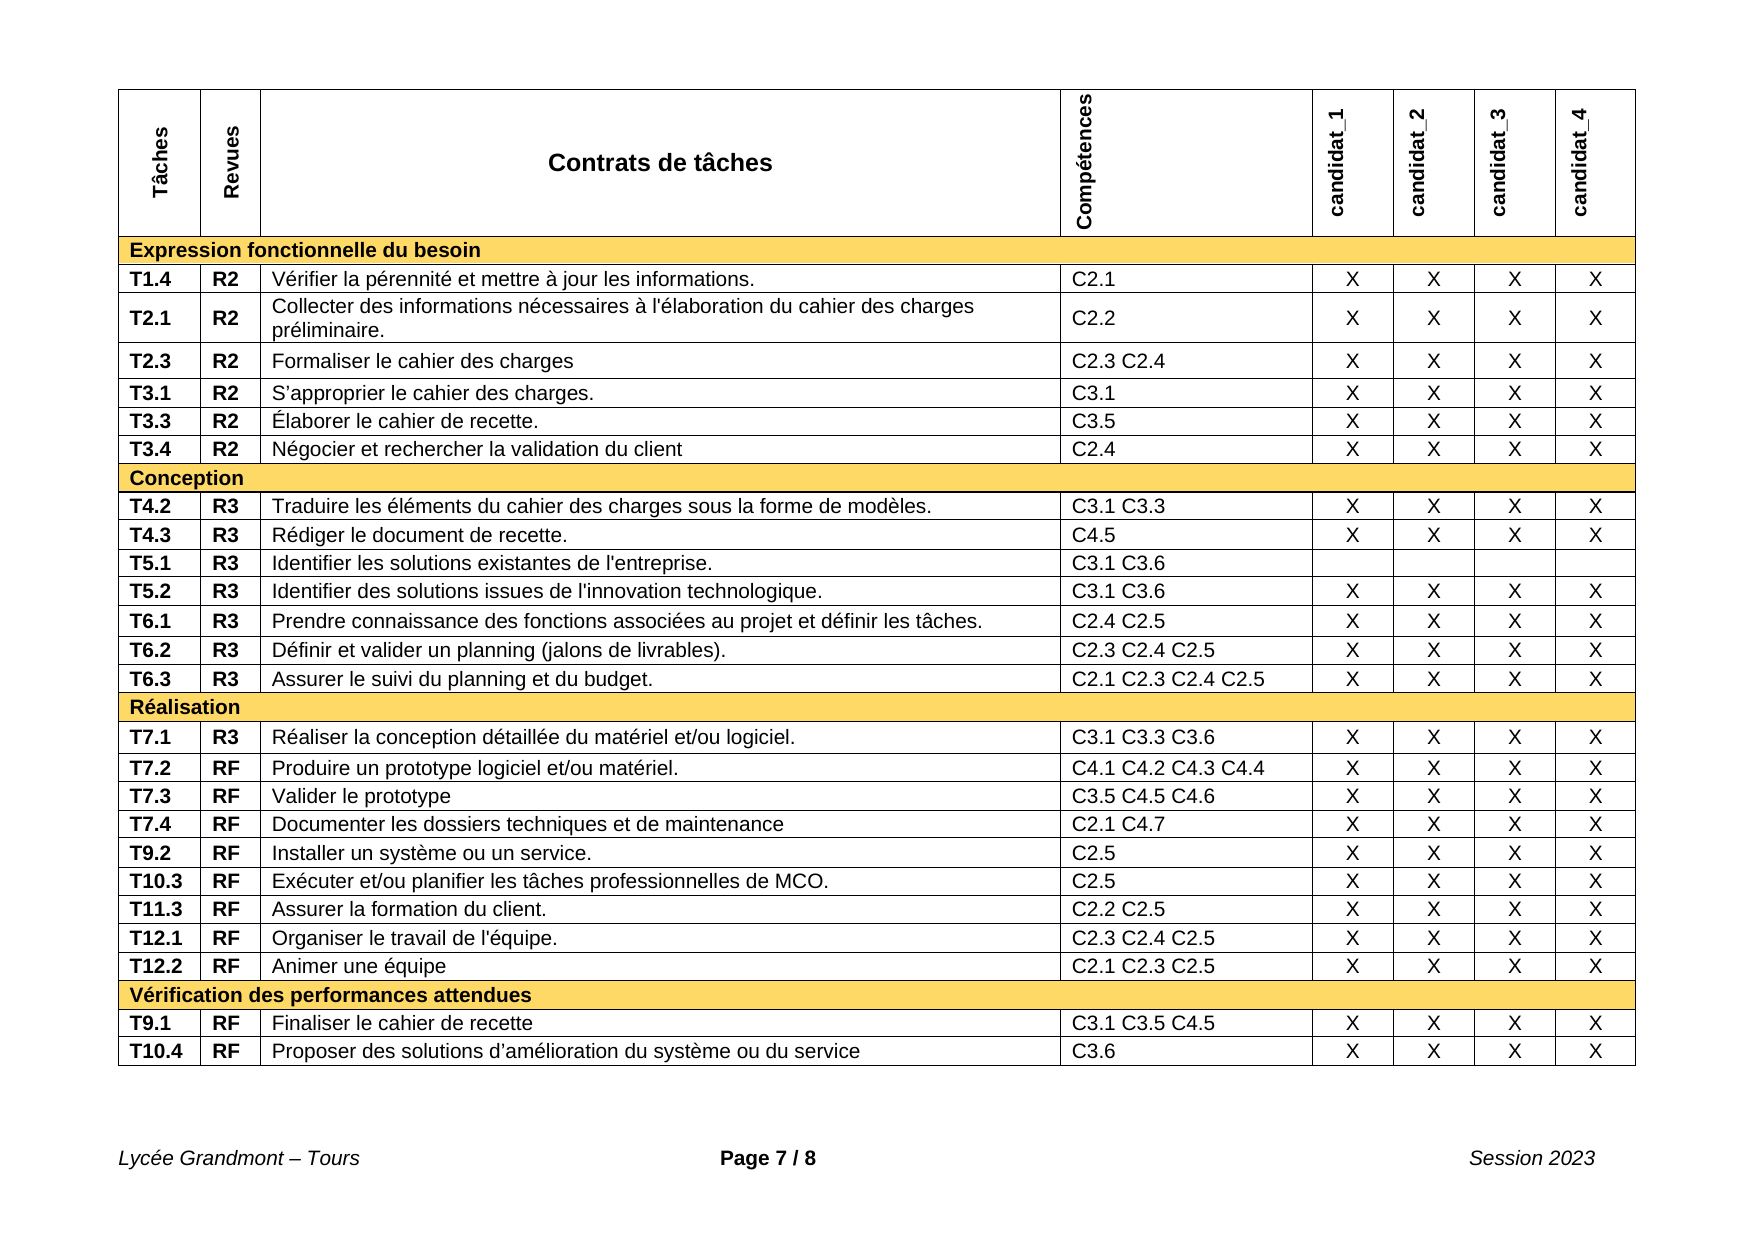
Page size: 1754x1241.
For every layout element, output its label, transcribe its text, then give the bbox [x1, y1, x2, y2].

table_cell X [1394, 1010, 1474, 1036]
table_cell X [1313, 577, 1393, 605]
table_cell X [1394, 665, 1474, 692]
table_cell T2.3 [119, 343, 200, 378]
table_cell X [1556, 606, 1635, 636]
table_cell C3.5 [1061, 408, 1312, 434]
table_cell Réaliser la conception détaillée du matériel et/ou logiciel. [261, 722, 1060, 753]
table_cell C3.1 C3.3 [1061, 493, 1312, 519]
table_cell T4.3 [119, 520, 200, 549]
table_cell X [1475, 953, 1555, 980]
table_cell Expression fonctionnelle du besoin [119, 237, 1635, 263]
table_cell X [1394, 577, 1474, 605]
table_cell X [1556, 754, 1635, 781]
table_cell [1556, 550, 1635, 576]
table_cell C3.5 C4.5 C4.6 [1061, 782, 1312, 809]
table_cell X [1475, 408, 1555, 434]
table_cell R3 [201, 722, 260, 753]
table_cell T7.1 [119, 722, 200, 753]
table_cell Rédiger le document de recette. [261, 520, 1060, 549]
table_cell Finaliser le cahier de recette [261, 1010, 1060, 1036]
table_cell X [1475, 1010, 1555, 1036]
table_cell T4.2 [119, 493, 200, 519]
table_cell Vérification des performances attendues [119, 981, 1635, 1009]
table_cell X [1394, 896, 1474, 922]
table_cell X [1313, 436, 1393, 463]
table_cell X [1475, 493, 1555, 519]
table_cell Organiser le travail de l'équipe. [261, 924, 1060, 952]
table_cell X [1556, 924, 1635, 952]
table_cell Réalisation [119, 693, 1635, 721]
table_cell X [1556, 379, 1635, 407]
table_cell X [1475, 577, 1555, 605]
table_cell Négocier et rechercher la validation du client [261, 436, 1060, 463]
table_cell X [1475, 722, 1555, 753]
table_cell C4.5 [1061, 520, 1312, 549]
table_cell X [1313, 782, 1393, 809]
table_cell X [1394, 436, 1474, 463]
table_cell X [1556, 838, 1635, 867]
table_cell C2.2 [1061, 293, 1312, 342]
table_cell R3 [201, 493, 260, 519]
table_cell X [1313, 493, 1393, 519]
table_cell Produire un prototype logiciel et/ou matériel. [261, 754, 1060, 781]
table_cell T3.3 [119, 408, 200, 434]
table_cell [1475, 550, 1555, 576]
table_cell X [1475, 838, 1555, 867]
table_cell T1.4 [119, 265, 200, 292]
table_cell X [1556, 782, 1635, 809]
table_cell X [1556, 293, 1635, 342]
table_cell X [1394, 408, 1474, 434]
table_cell Installer un système ou un service. [261, 838, 1060, 867]
table_cell T10.4 [119, 1037, 200, 1065]
table_cell Traduire les éléments du cahier des charges sous la forme de modèles. [261, 493, 1060, 519]
table_cell X [1394, 722, 1474, 753]
table_cell X [1556, 577, 1635, 605]
table_cell X [1556, 953, 1635, 980]
table_cell C2.3 C2.4 C2.5 [1061, 637, 1312, 664]
table_cell X [1394, 265, 1474, 292]
table_cell X [1475, 637, 1555, 664]
table_cell X [1556, 520, 1635, 549]
table_cell C2.1 C4.7 [1061, 811, 1312, 837]
table_cell C3.1 [1061, 379, 1312, 407]
table_cell Exécuter et/ou planifier les tâches professionnelles de MCO. [261, 868, 1060, 895]
table_cell R3 [201, 637, 260, 664]
table_cell T12.1 [119, 924, 200, 952]
table_cell Définir et valider un planning (jalons de livrables). [261, 637, 1060, 664]
table_cell C2.4 C2.5 [1061, 606, 1312, 636]
table_cell RF [201, 838, 260, 867]
table_cell X [1394, 924, 1474, 952]
table_cell Assurer la formation du client. [261, 896, 1060, 922]
table_cell X [1313, 953, 1393, 980]
table_cell R2 [201, 436, 260, 463]
table_cell X [1313, 896, 1393, 922]
table_cell T7.3 [119, 782, 200, 809]
table_cell Valider le prototype [261, 782, 1060, 809]
table_cell X [1313, 293, 1393, 342]
table_cell RF [201, 1010, 260, 1036]
table_cell X [1556, 811, 1635, 837]
table_cell X [1475, 265, 1555, 292]
table_cell Conception [119, 464, 1635, 491]
table_cell X [1313, 665, 1393, 692]
table_cell T9.2 [119, 838, 200, 867]
table_cell X [1556, 637, 1635, 664]
table_cell R3 [201, 550, 260, 576]
table_cell C2.4 [1061, 436, 1312, 463]
table_cell Assurer le suivi du planning et du budget. [261, 665, 1060, 692]
table_cell X [1394, 493, 1474, 519]
table_header candidat_3 [1475, 90, 1555, 236]
table_cell C2.3 C2.4 [1061, 343, 1312, 378]
table_cell X [1556, 436, 1635, 463]
table_cell X [1556, 265, 1635, 292]
table_cell X [1475, 896, 1555, 922]
table_cell X [1475, 293, 1555, 342]
table_cell X [1394, 782, 1474, 809]
table_cell T12.2 [119, 953, 200, 980]
table_cell X [1556, 722, 1635, 753]
table_cell X [1313, 1037, 1393, 1065]
table_cell X [1556, 896, 1635, 922]
table_cell X [1313, 754, 1393, 781]
table_header candidat_4 [1556, 90, 1635, 236]
table_cell R3 [201, 665, 260, 692]
table_cell X [1475, 924, 1555, 952]
table_cell C3.1 C3.6 [1061, 550, 1312, 576]
table_cell X [1556, 493, 1635, 519]
table_cell X [1313, 838, 1393, 867]
table_cell T3.1 [119, 379, 200, 407]
table_cell X [1556, 408, 1635, 434]
table_cell X [1475, 782, 1555, 809]
table_cell T2.1 [119, 293, 200, 342]
table_cell X [1394, 868, 1474, 895]
table_cell C2.5 [1061, 838, 1312, 867]
table_cell X [1313, 379, 1393, 407]
table_cell Prendre connaissance des fonctions associées au projet et définir les tâches. [261, 606, 1060, 636]
table_cell X [1313, 924, 1393, 952]
table_cell X [1313, 520, 1393, 549]
table_cell RF [201, 953, 260, 980]
table_cell X [1394, 838, 1474, 867]
table_cell R2 [201, 343, 260, 378]
table_cell C4.1 C4.2 C4.3 C4.4 [1061, 754, 1312, 781]
table_cell X [1394, 379, 1474, 407]
table_cell C2.3 C2.4 C2.5 [1061, 924, 1312, 952]
table_cell X [1475, 520, 1555, 549]
table_header Revues [201, 90, 260, 236]
table_header candidat_2 [1394, 90, 1474, 236]
table_cell X [1475, 811, 1555, 837]
table_cell Animer une équipe [261, 953, 1060, 980]
table_cell S’approprier le cahier des charges. [261, 379, 1060, 407]
table_cell RF [201, 811, 260, 837]
table_cell C3.1 C3.5 C4.5 [1061, 1010, 1312, 1036]
table_cell C2.1 [1061, 265, 1312, 292]
table_cell C2.1 C2.3 C2.5 [1061, 953, 1312, 980]
table_cell R3 [201, 577, 260, 605]
table_cell X [1313, 811, 1393, 837]
table_cell X [1475, 868, 1555, 895]
table_cell T9.1 [119, 1010, 200, 1036]
table_cell RF [201, 896, 260, 922]
table_cell X [1394, 343, 1474, 378]
table_cell R2 [201, 265, 260, 292]
table_cell X [1475, 436, 1555, 463]
table_cell X [1556, 343, 1635, 378]
table_cell X [1394, 953, 1474, 980]
table_cell Élaborer le cahier de recette. [261, 408, 1060, 434]
table_cell T6.1 [119, 606, 200, 636]
table_cell T5.1 [119, 550, 200, 576]
table_cell T7.2 [119, 754, 200, 781]
table_cell Vérifier la pérennité et mettre à jour les informations. [261, 265, 1060, 292]
table_cell R2 [201, 293, 260, 342]
table_cell R2 [201, 379, 260, 407]
table_cell X [1475, 606, 1555, 636]
table_cell X [1313, 343, 1393, 378]
table_cell X [1313, 1010, 1393, 1036]
table_header Compétences [1061, 90, 1312, 236]
table_cell X [1475, 343, 1555, 378]
table_cell Identifier les solutions existantes de l'entreprise. [261, 550, 1060, 576]
table_cell X [1313, 265, 1393, 292]
table_cell X [1475, 754, 1555, 781]
table_cell X [1313, 637, 1393, 664]
table_header Contrats de tâches [261, 90, 1060, 236]
table_cell X [1556, 665, 1635, 692]
table_cell T6.2 [119, 637, 200, 664]
table_cell Proposer des solutions d’amélioration du système ou du service [261, 1037, 1060, 1065]
table_cell X [1475, 1037, 1555, 1065]
table_cell RF [201, 782, 260, 809]
table_cell Formaliser le cahier des charges [261, 343, 1060, 378]
table_cell [1313, 550, 1393, 576]
table_cell T3.4 [119, 436, 200, 463]
table_cell T6.3 [119, 665, 200, 692]
table_cell X [1475, 379, 1555, 407]
table_cell R3 [201, 520, 260, 549]
table_header candidat_1 [1313, 90, 1393, 236]
table_cell C3.1 C3.6 [1061, 577, 1312, 605]
table_cell [1394, 550, 1474, 576]
table_cell X [1394, 811, 1474, 837]
table_cell C2.1 C2.3 C2.4 C2.5 [1061, 665, 1312, 692]
table_cell X [1556, 1037, 1635, 1065]
table_cell RF [201, 754, 260, 781]
table_cell X [1394, 637, 1474, 664]
table_cell Collecter des informations nécessaires à l'élaboration du cahier des charges préliminaire. [261, 293, 1060, 342]
table_cell T7.4 [119, 811, 200, 837]
table_cell C3.1 C3.3 C3.6 [1061, 722, 1312, 753]
table_cell Documenter les dossiers techniques et de maintenance [261, 811, 1060, 837]
table_cell X [1394, 754, 1474, 781]
table_cell C3.6 [1061, 1037, 1312, 1065]
table_cell X [1475, 665, 1555, 692]
table_cell C2.5 [1061, 868, 1312, 895]
table_cell T10.3 [119, 868, 200, 895]
table_cell T5.2 [119, 577, 200, 605]
table_cell X [1556, 868, 1635, 895]
table_cell C2.2 C2.5 [1061, 896, 1312, 922]
table_cell X [1313, 722, 1393, 753]
table_cell X [1394, 606, 1474, 636]
table_cell X [1394, 1037, 1474, 1065]
table_cell R2 [201, 408, 260, 434]
table_cell Identifier des solutions issues de l'innovation technologique. [261, 577, 1060, 605]
table_cell X [1313, 408, 1393, 434]
table_cell T11.3 [119, 896, 200, 922]
table_cell R3 [201, 606, 260, 636]
table_cell X [1394, 293, 1474, 342]
table_cell X [1313, 868, 1393, 895]
table_cell X [1313, 606, 1393, 636]
table_cell RF [201, 868, 260, 895]
table_cell X [1556, 1010, 1635, 1036]
table_cell X [1394, 520, 1474, 549]
table_cell RF [201, 1037, 260, 1065]
table_header Tâches [119, 90, 200, 236]
table_cell RF [201, 924, 260, 952]
